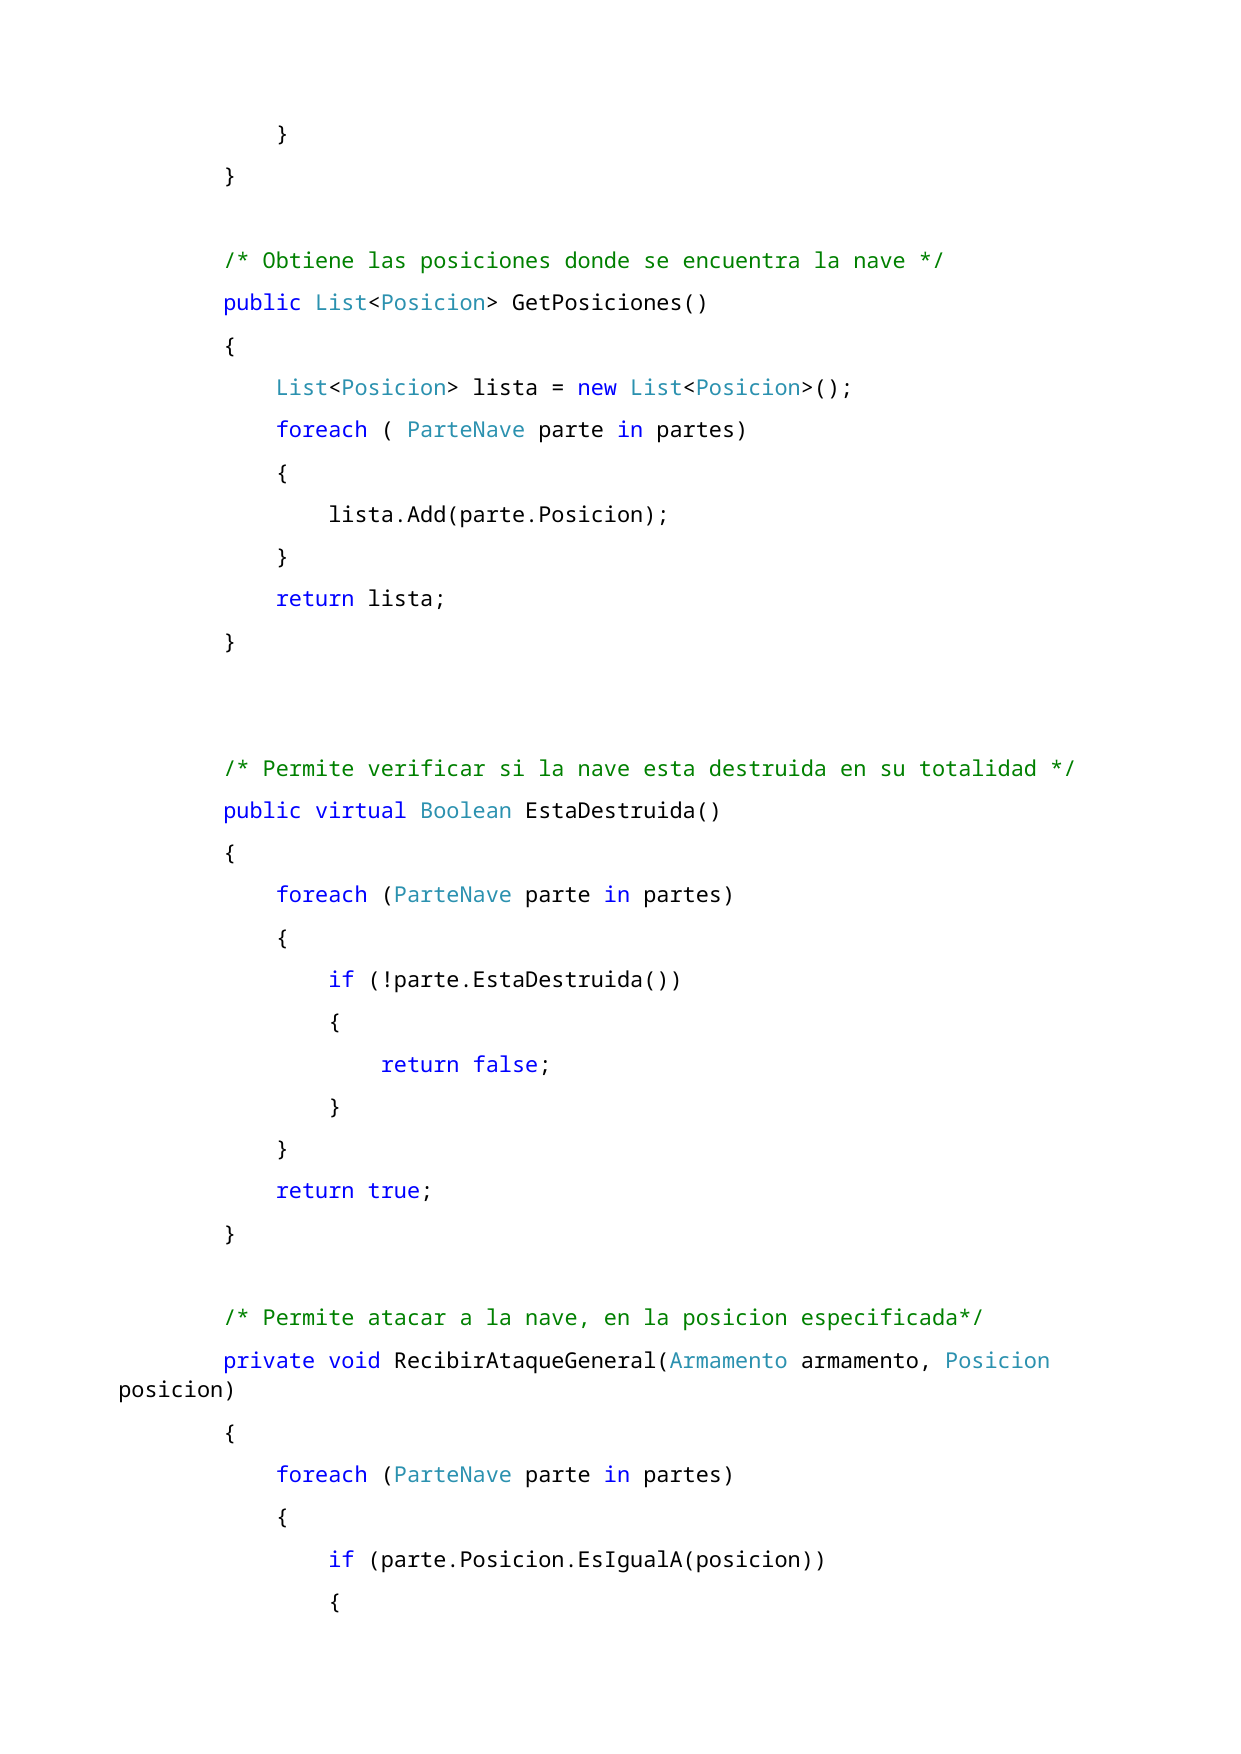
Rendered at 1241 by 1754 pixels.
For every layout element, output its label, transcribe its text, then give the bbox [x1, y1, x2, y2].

text public List<Posicion> GetPosiciones() [118, 287, 1122, 317]
text foreach ( ParteNave parte in partes) [118, 414, 1122, 444]
text return lista; [118, 583, 1122, 613]
text /* Obtiene las posiciones donde se encuentra la nave */ [118, 245, 1122, 275]
text { [118, 456, 1122, 486]
text foreach (ParteNave parte in partes) [118, 1459, 1122, 1489]
text { [118, 1417, 1122, 1446]
text if (!parte.EstaDestruida()) [118, 964, 1122, 994]
text } [118, 1091, 1122, 1121]
text { [118, 1501, 1122, 1531]
text } [118, 626, 1122, 655]
text /* Permite verificar si la nave esta destruida en su totalidad */ [118, 752, 1122, 782]
text { [118, 837, 1122, 867]
text List<Posicion> lista = new List<Posicion>(); [118, 372, 1122, 402]
text private void RecibirAtaqueGeneral(Armamento armamento, Posicion posicion) [118, 1344, 1122, 1404]
text if (parte.Posicion.EsIgualA(posicion)) [118, 1543, 1122, 1573]
text public virtual Boolean EstaDestruida() [118, 795, 1122, 824]
text } [118, 1133, 1122, 1163]
text } [118, 541, 1122, 571]
text return false; [118, 1048, 1122, 1078]
text foreach (ParteNave parte in partes) [118, 879, 1122, 909]
text /* Permite atacar a la nave, en la posicion especificada*/ [118, 1302, 1122, 1332]
text } [118, 118, 1122, 148]
text return true; [118, 1175, 1122, 1205]
text } [118, 1218, 1122, 1247]
text { [118, 922, 1122, 951]
text { [118, 329, 1122, 359]
text } [118, 160, 1122, 190]
text lista.Add(parte.Posicion); [118, 499, 1122, 528]
text { [118, 1006, 1122, 1036]
text { [118, 1586, 1122, 1616]
